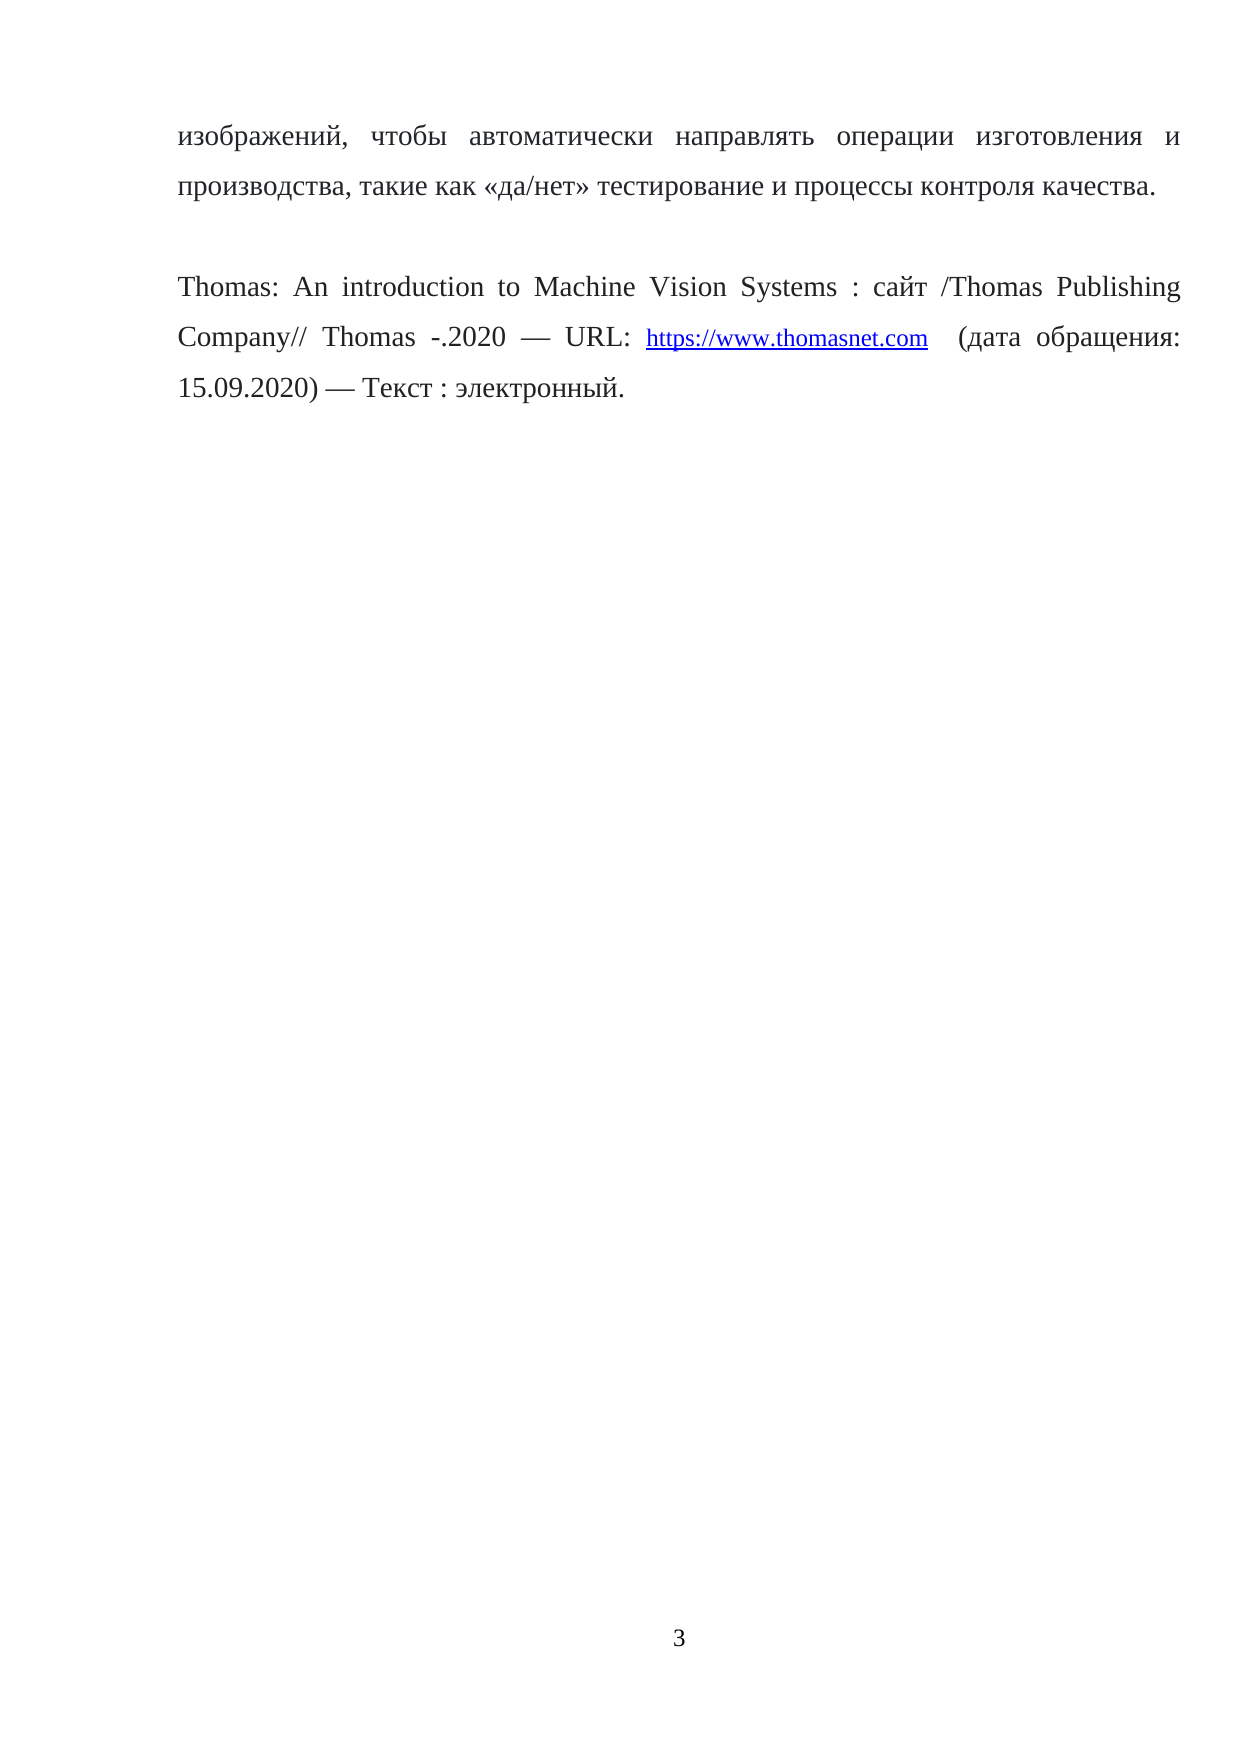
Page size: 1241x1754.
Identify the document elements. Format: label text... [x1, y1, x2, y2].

text изображений, чтобы автоматически направлять операции изготовления и производства, такие как «да/нет» тестирование и процессы контроля качества. [177, 118, 1181, 202]
text Thomas: An introduction to Machine Vision Systems : сайт /Thomas Publishing Company// Thomas -.2020 — URL: https://www.thomasnet.com (дата обращения: 15.09.2020) — Текст : электронный. [177, 269, 1181, 403]
